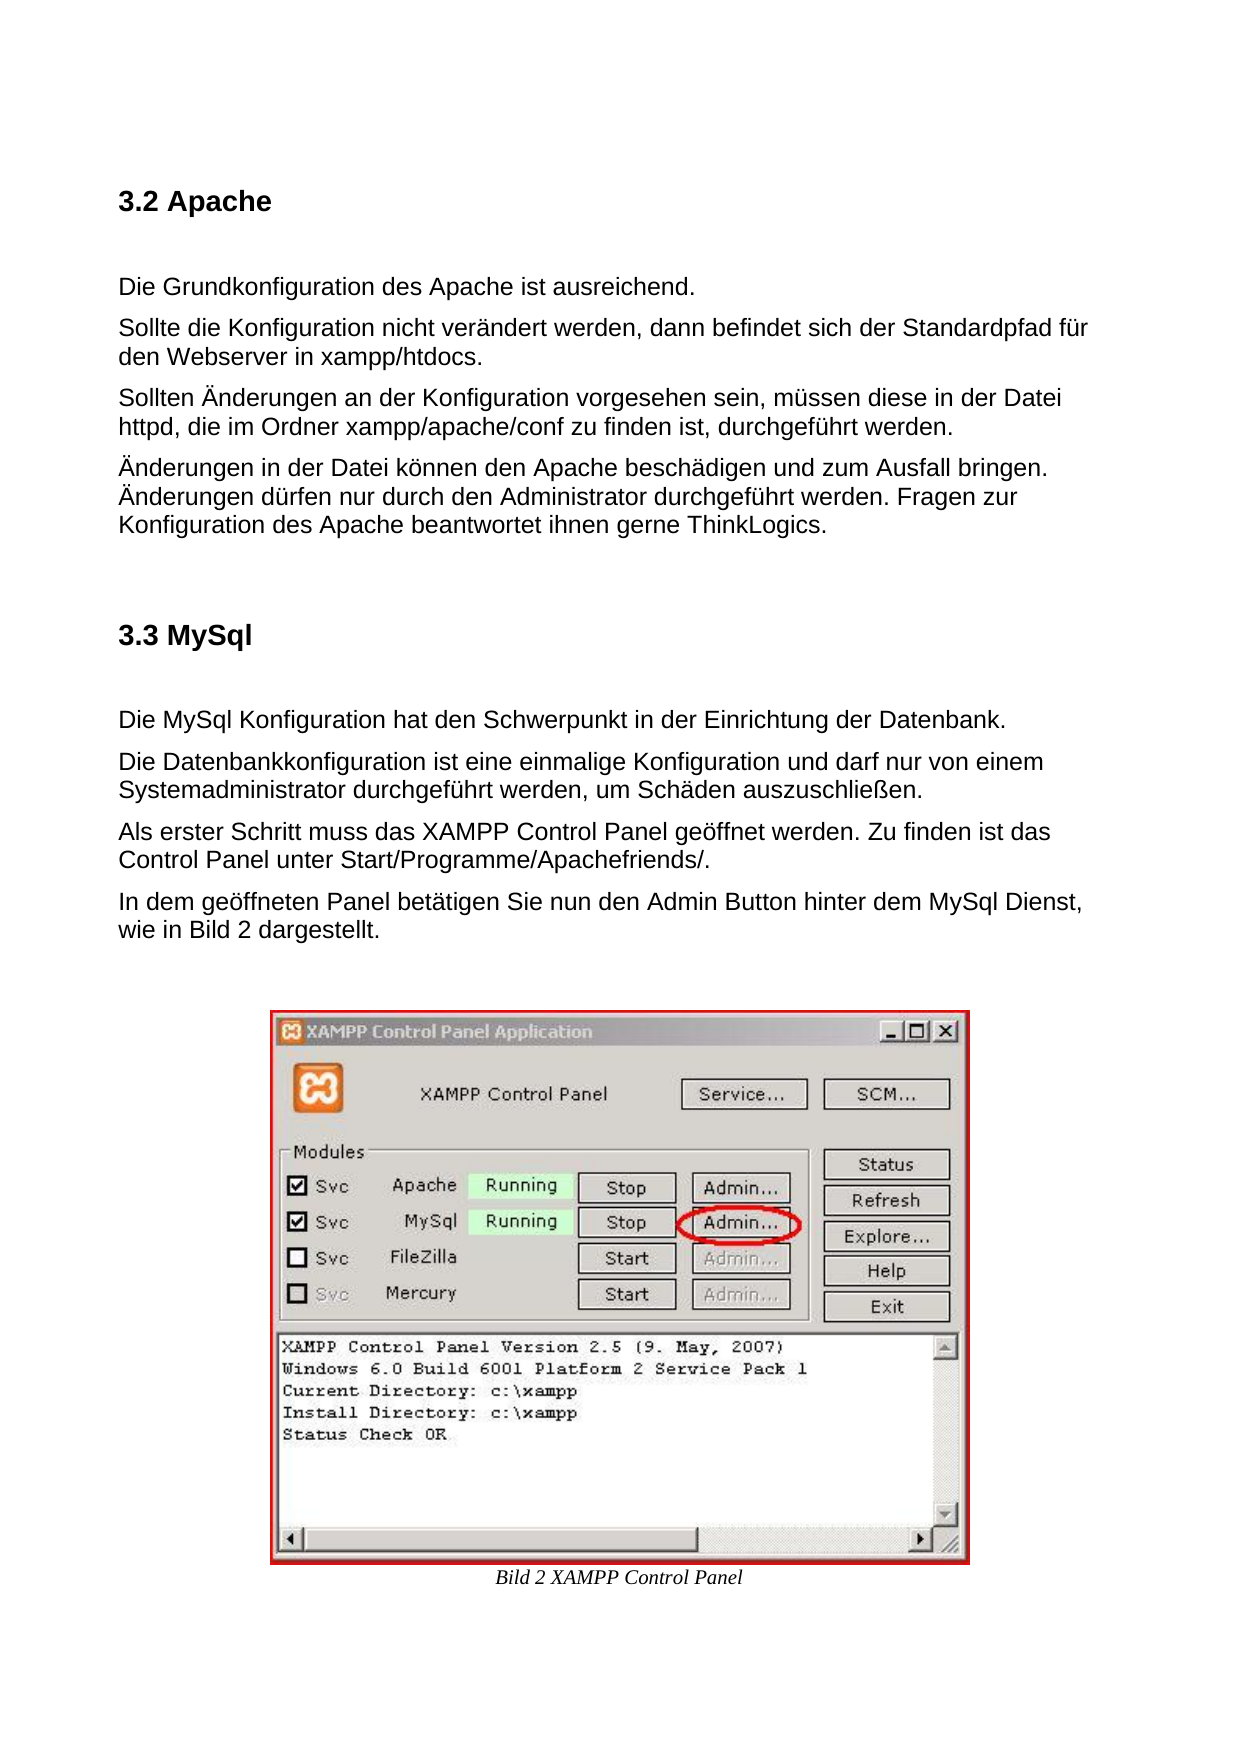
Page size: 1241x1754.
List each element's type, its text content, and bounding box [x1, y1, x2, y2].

picture [270, 1010, 970, 1565]
subtitle 3.3 MySql [118, 618, 1122, 651]
text Die Grundkonfiguration des Apache ist ausreichend. [118, 272, 1122, 300]
text Als erster Schritt muss das XAMPP Control Panel geöffnet werden. Zu finden ist das Control Panel unter Start/Programme/Apachefriends/. [118, 816, 1122, 874]
text Änderungen in der Datei können den Apache beschädigen und zum Ausfall bringen. Änderungen dürfen nur durch den Administrator durchgeführt werden. Fragen zur Konfiguration des Apache beantwortet ihnen gerne ThinkLogics. [118, 453, 1122, 539]
subtitle 3.2 Apache [118, 184, 1122, 218]
text In dem geöffneten Panel betätigen Sie nun den Admin Button hinter dem MySql Dienst, wie in Bild 2 dargestellt. [118, 886, 1122, 944]
text Die Datenbankkonfiguration ist eine einmalige Konfiguration und darf nur von einem Systemadministrator durchgeführt werden, um Schäden auszuschließen. [118, 746, 1122, 804]
text Sollten Änderungen an der Konfiguration vorgesehen sein, müssen diese in der Datei httpd, die im Ordner xampp/apache/conf zu finden ist, durchgeführt werden. [118, 383, 1122, 440]
text Bild 2 XAMPP Control Panel [270, 1565, 970, 1589]
text Die MySql Konfiguration hat den Schwerpunkt in der Einrichtung der Datenbank. [118, 705, 1122, 734]
text Sollte die Konfiguration nicht verändert werden, dann befindet sich der Standardpfad für den Webserver in xampp/htdocs. [118, 313, 1122, 370]
